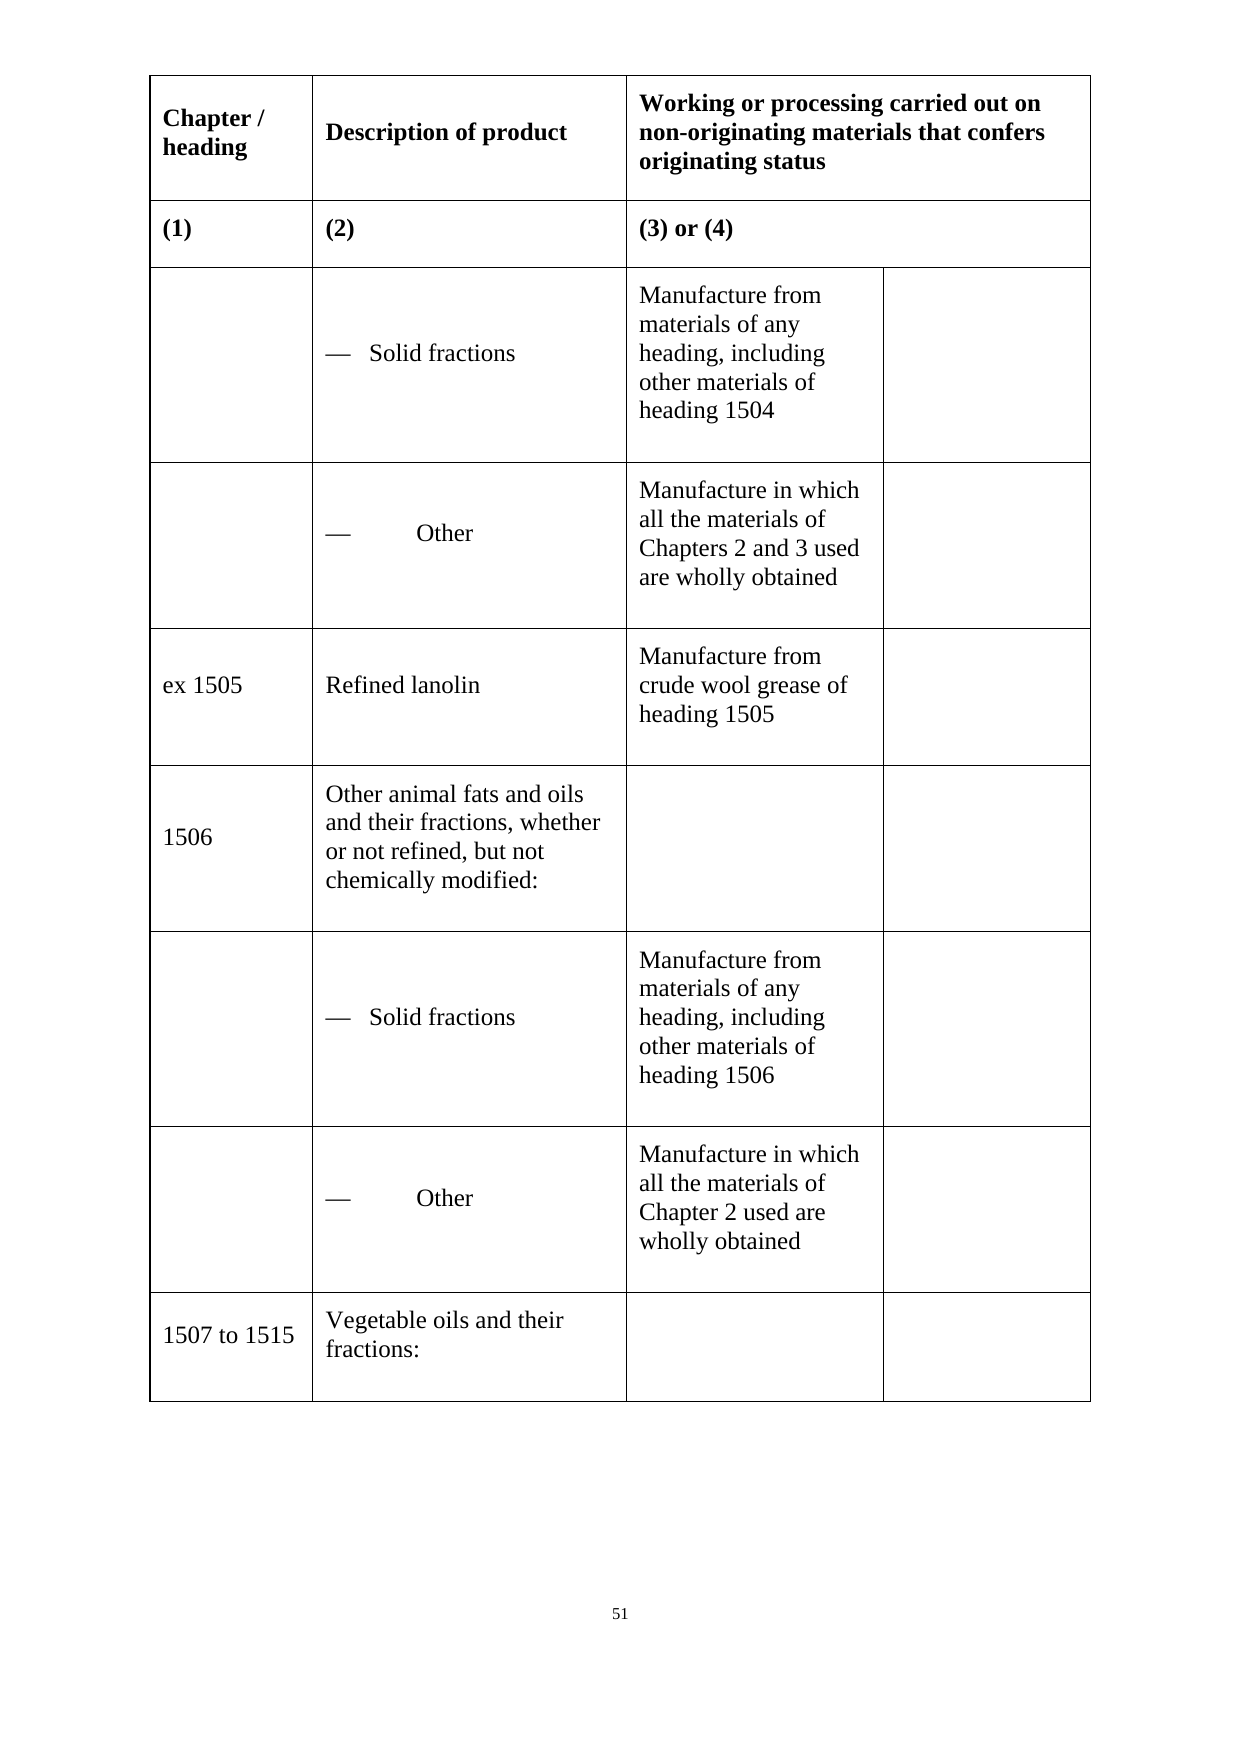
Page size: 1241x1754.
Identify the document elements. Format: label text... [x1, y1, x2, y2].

table_cell [884, 932, 1090, 1126]
table_cell Manufacture from materials of any heading, including other materials of heading 1504 [627, 268, 883, 462]
table_header Working or processing carried out on non‐originating materials that confers originating status [627, 76, 1090, 200]
table_cell (2) [313, 201, 626, 267]
table_cell Manufacture in which all the materials of Chapter 2 used are wholly obtained [627, 1127, 883, 1292]
table_cell Manufacture in which all the materials of Chapters 2 and 3 used are wholly obtained [627, 463, 883, 628]
table_cell [884, 463, 1090, 628]
table_cell ex 1505 [151, 629, 312, 765]
table_cell [627, 1293, 883, 1401]
table_cell [627, 766, 883, 931]
table_cell (1) [151, 201, 312, 267]
table_cell 1506 [151, 766, 312, 931]
table_cell Other animal fats and oils and their fractions, whether or not refined, but not chemically modified: [313, 766, 626, 931]
table_cell Refined lanolin [313, 629, 626, 765]
table_cell — Other [313, 463, 626, 628]
table_cell [884, 1293, 1090, 1401]
table_cell — Solid fractions [313, 268, 626, 462]
table_cell (3) or (4) [627, 201, 1090, 267]
table_cell [151, 1127, 312, 1292]
table_cell Manufacture from crude wool grease of heading 1505 [627, 629, 883, 765]
table_cell — Solid fractions [313, 932, 626, 1126]
table_header Description of product [313, 76, 626, 200]
table_cell Manufacture from materials of any heading, including other materials of heading 1506 [627, 932, 883, 1126]
table_cell 1507 to 1515 [151, 1293, 312, 1401]
table_cell [151, 268, 312, 462]
table_header Chapter / heading [151, 76, 312, 200]
table_cell [151, 932, 312, 1126]
table_cell — Other [313, 1127, 626, 1292]
table_cell [884, 766, 1090, 931]
table_cell [151, 463, 312, 628]
table_cell Vegetable oils and their fractions: [313, 1293, 626, 1401]
table_cell [884, 629, 1090, 765]
table_cell [884, 1127, 1090, 1292]
table_cell [884, 268, 1090, 462]
